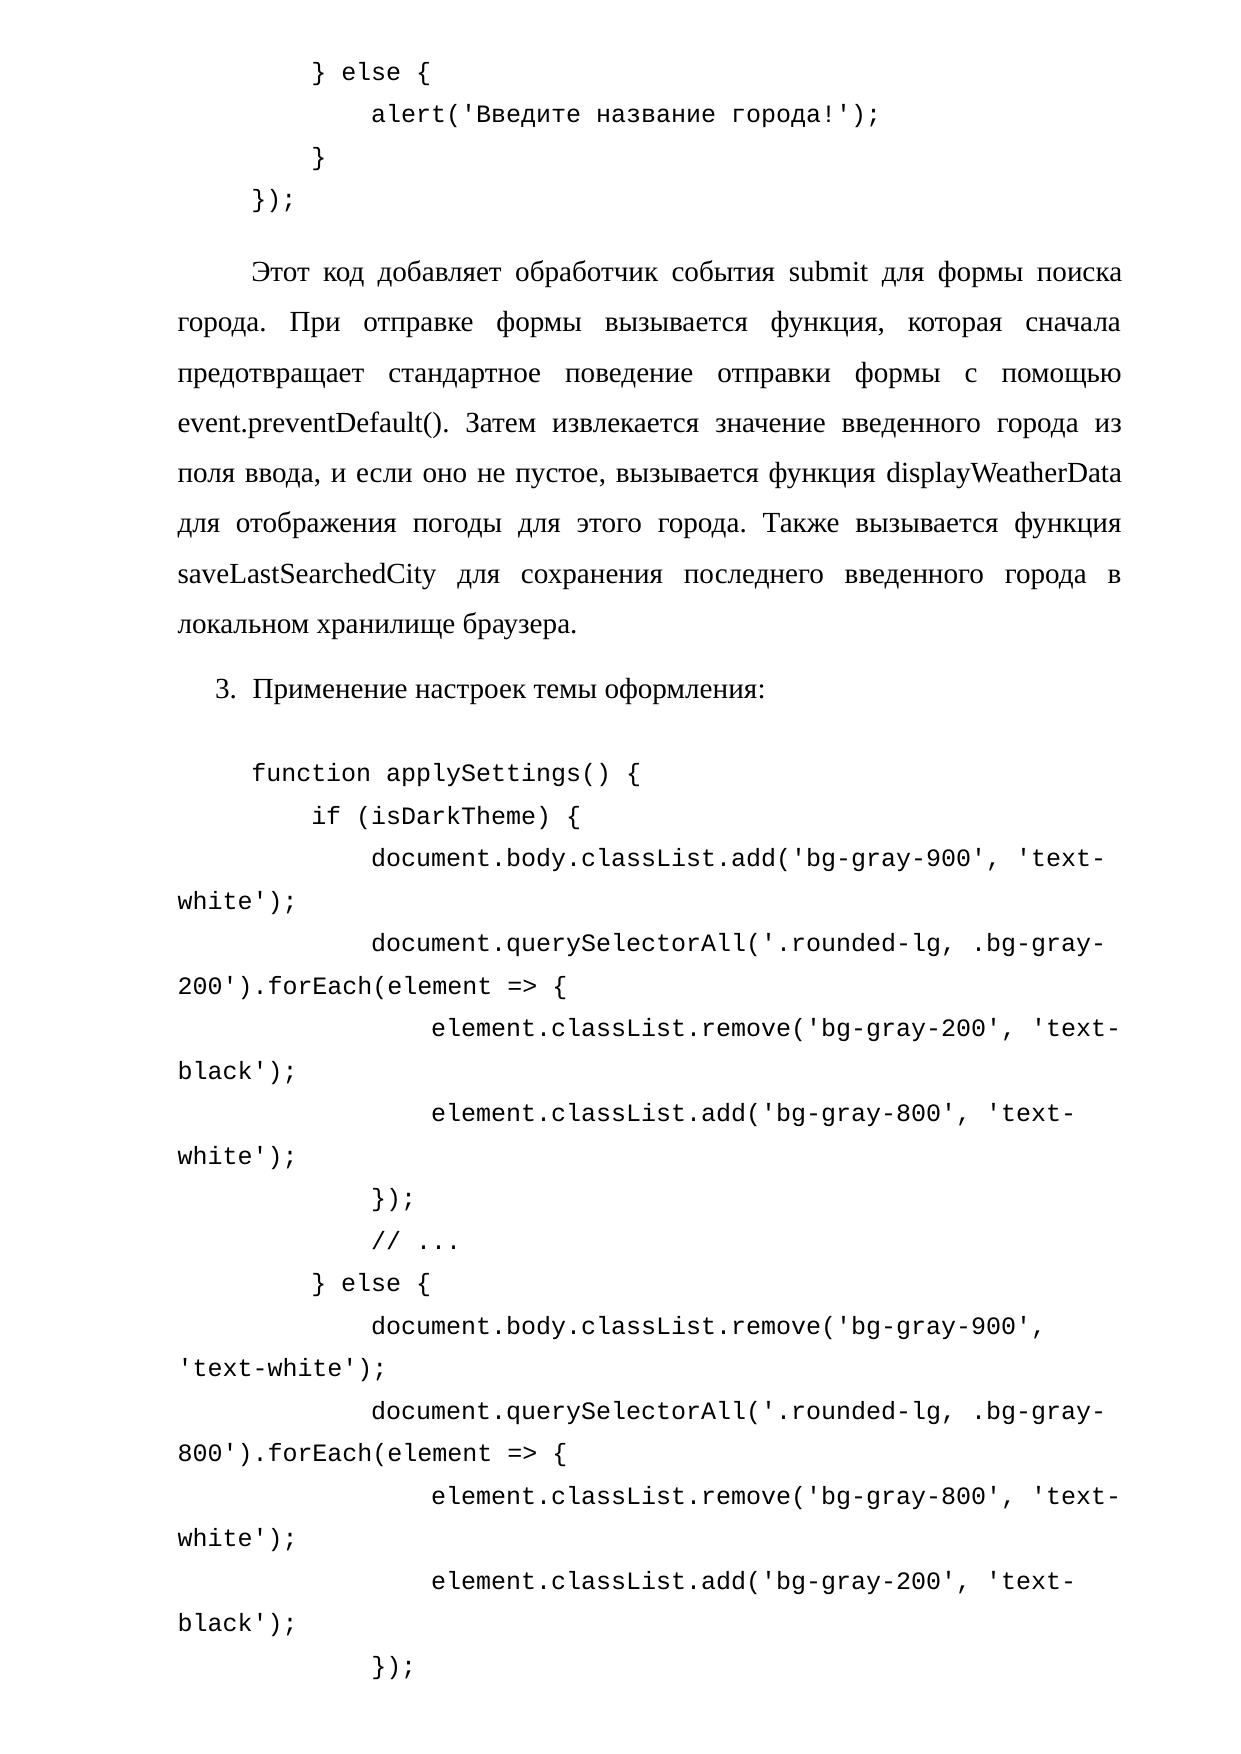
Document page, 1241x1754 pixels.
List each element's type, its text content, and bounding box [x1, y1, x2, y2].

text document.body.classList.add('bg-gray-900', 'text-white'); [177, 846, 1122, 917]
text document.querySelectorAll('.rounded-lg, .bg-gray-800').forEach(element => { [177, 1398, 1122, 1469]
text // ... [177, 1228, 1122, 1257]
text document.body.classList.remove('bg-gray-900', 'text-white'); [177, 1313, 1122, 1384]
text }); [177, 1653, 1122, 1682]
text }); [177, 1186, 1122, 1214]
text document.querySelectorAll('.rounded-lg, .bg-gray-200').forEach(element => { [177, 931, 1122, 1002]
text element.classList.add('bg-gray-800', 'text-white'); [177, 1101, 1122, 1172]
text function applySettings() { [177, 761, 1122, 789]
text } [177, 144, 1122, 172]
text element.classList.remove('bg-gray-800', 'text-white'); [177, 1483, 1122, 1554]
list Применение настроек темы оформления: [215, 671, 1122, 705]
text element.classList.add('bg-gray-200', 'text-black'); [177, 1568, 1122, 1639]
text }); [177, 187, 1122, 215]
text alert('Введите название города!'); [177, 102, 1122, 130]
text element.classList.remove('bg-gray-200', 'text-black'); [177, 1016, 1122, 1087]
text } else { [177, 1271, 1122, 1299]
text if (isDarkTheme) { [177, 803, 1122, 832]
text Этот код добавляет обработчик события submit для формы поиска города. При отправке формы вызывается функция, которая сначала предотвращает стандартное поведение отправки формы с помощью event.preventDefault(). Затем извлекается значение введенного города из поля ввода, и если оно не пустое, вызывается функция displayWeatherData для отображения погоды для этого города. Также вызывается функция saveLastSearchedCity для сохранения последнего введенного города в локальном хранилище браузера. [177, 254, 1122, 640]
text } else { [177, 59, 1122, 87]
